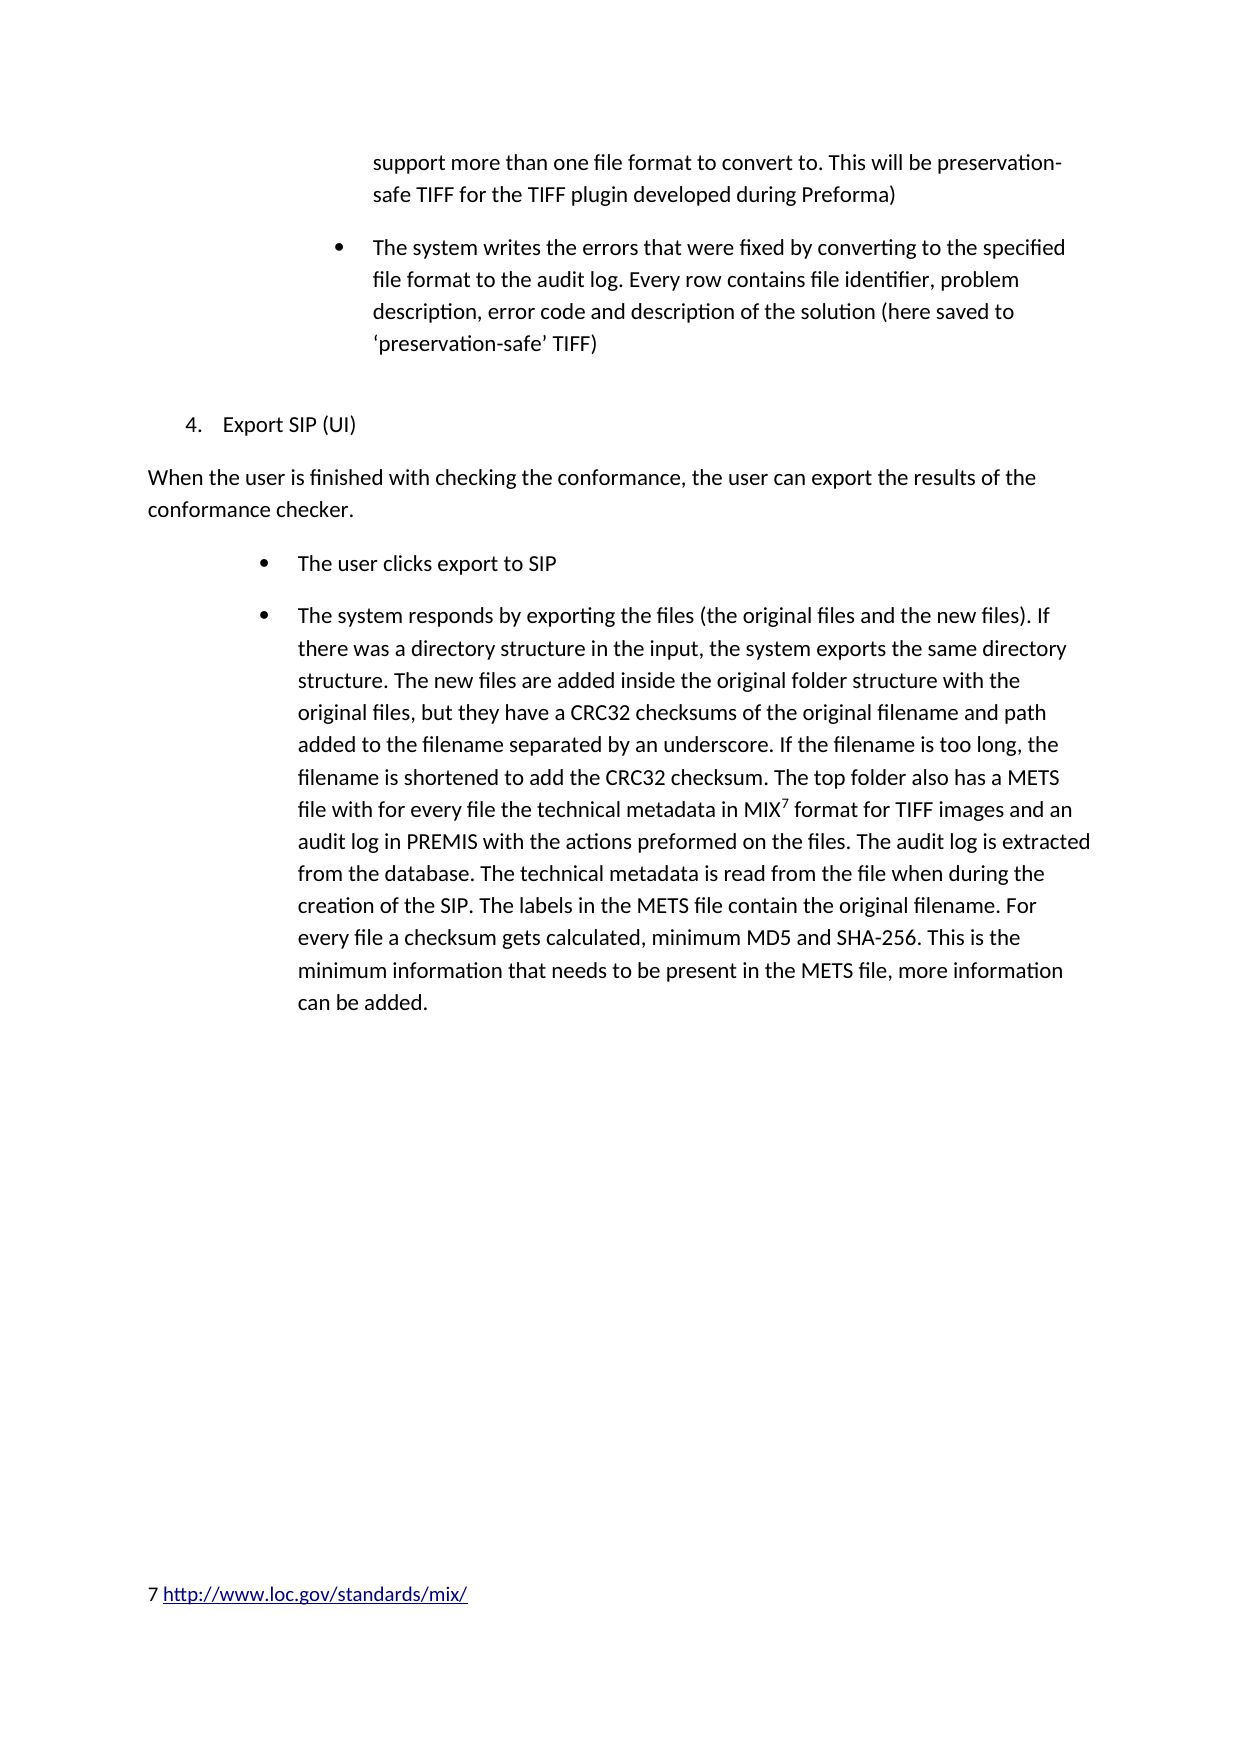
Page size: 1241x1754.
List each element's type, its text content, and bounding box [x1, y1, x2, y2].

list http://www.loc.gov/standards/mix/ [148, 1581, 1093, 1606]
list Export SIP (UI) [185, 410, 1093, 438]
list The system writes the errors that were fixed by converting to the specified file format to the audit log. Every row contains file identifier, problem description, error code and description of the solution (here saved to ‘preservation-safe’ TIFF) [335, 233, 1093, 357]
text When the user is finished with checking the conformance, the user can export the results of the conformance checker. [148, 463, 1093, 524]
list The system responds by exporting the files (the original files and the new files). If there was a directory structure in the input, the system exports the same directory structure. The new files are added inside the original folder structure with the original files, but they have a CRC32 checksums of the original filename and path added to the filename separated by an underscore. If the filename is too long, the filename is shortened to add the CRC32 checksum. The top folder also has a METS file with for every file the technical metadata in MIX format for TIFF images and an audit log in PREMIS with the actions preformed on the files. The audit log is extracted from the database. The technical metadata is read from the file when during the creation of the SIP. The labels in the METS file contain the original filename. For every file a checksum gets calculated, minimum MD5 and SHA-256. This is the minimum information that needs to be present in the METS file, more information can be added. [260, 602, 1093, 1016]
list support more than one file format to convert to. This will be preservation-safe TIFF for the TIFF plugin developed during Preforma) [335, 148, 1093, 208]
list The user clicks export to SIP [260, 549, 1093, 577]
